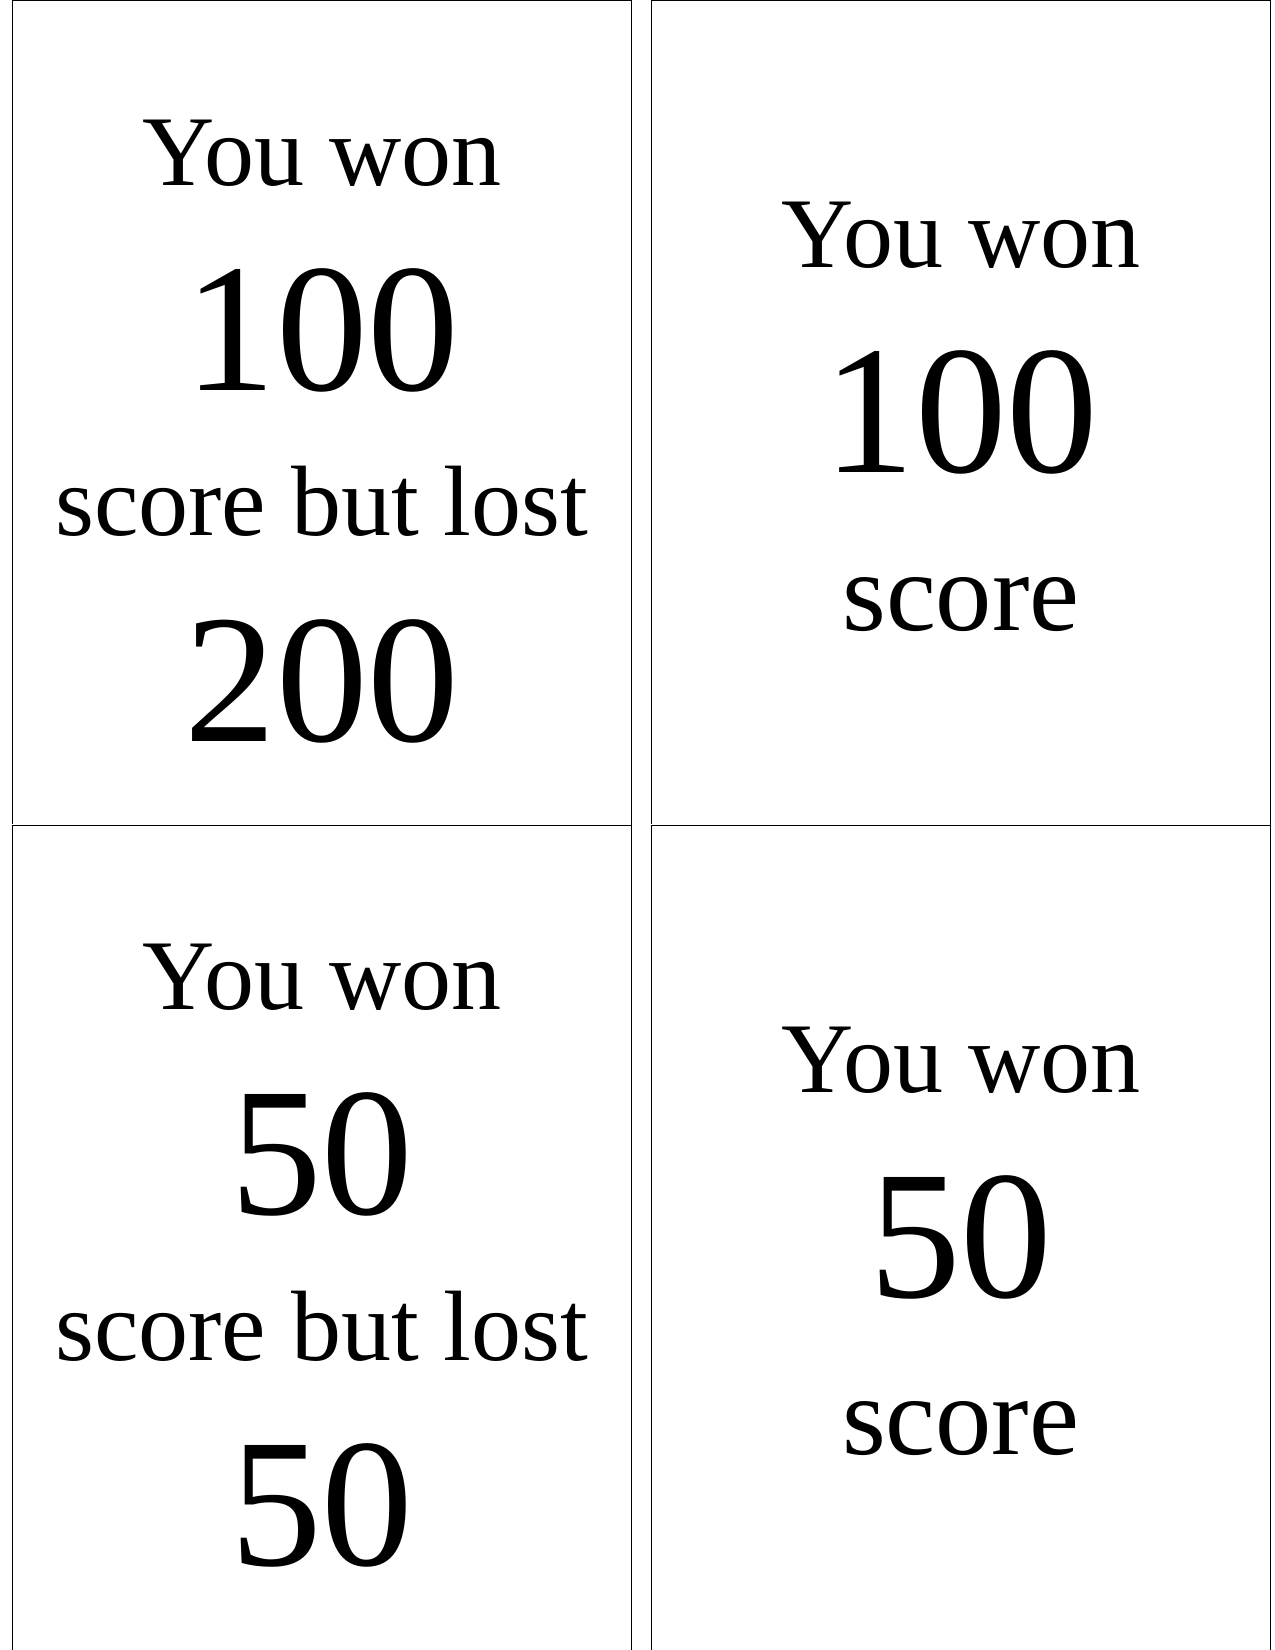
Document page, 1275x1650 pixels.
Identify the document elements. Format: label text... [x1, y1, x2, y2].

text score but lost [21, 442, 622, 557]
text 50 [660, 1126, 1261, 1337]
text You won [21, 92, 622, 207]
text score [660, 1349, 1261, 1479]
text You won [21, 916, 622, 1031]
text score but lost [21, 1267, 622, 1382]
text 200 [21, 570, 622, 781]
text 50 [21, 1044, 622, 1254]
text score [660, 525, 1261, 654]
text You won [660, 999, 1261, 1114]
text 50 [21, 1394, 622, 1605]
text You won [660, 174, 1261, 289]
text 100 [660, 302, 1261, 512]
text 100 [21, 219, 622, 430]
